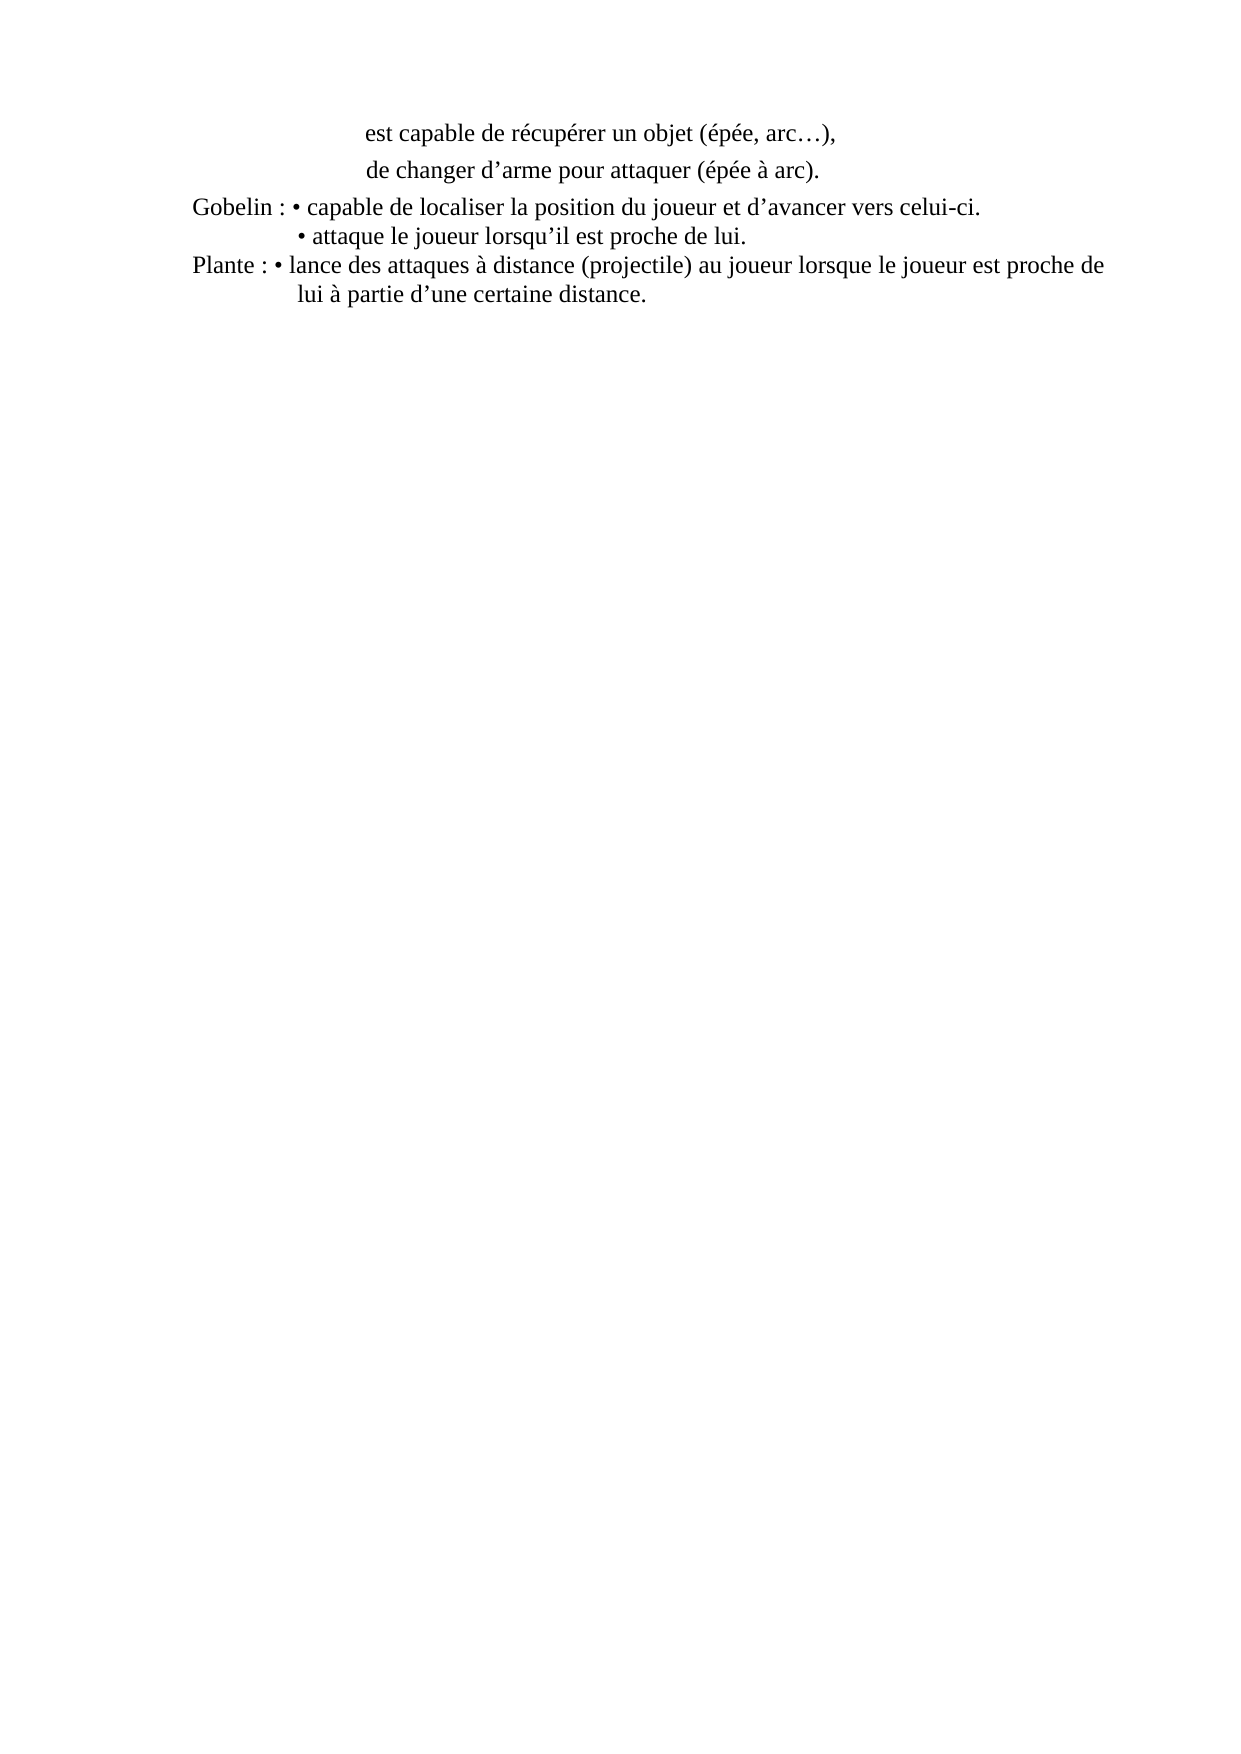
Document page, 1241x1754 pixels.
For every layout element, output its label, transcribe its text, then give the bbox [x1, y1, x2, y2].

text est capable de récupérer un objet (épée, arc…), [118, 118, 1122, 147]
text Gobelin : • capable de localiser la position du joueur et d’avancer vers celui-ci. [118, 192, 1122, 221]
text de changer d’arme pour attaquer (épée à arc). [118, 155, 1122, 184]
text • attaque le joueur lorsqu’il est proche de lui. [118, 221, 1122, 250]
text Plante : • lance des attaques à distance (projectile) au joueur lorsque le joueur est proche de lui à partie d’une certaine distance. [118, 250, 1122, 307]
